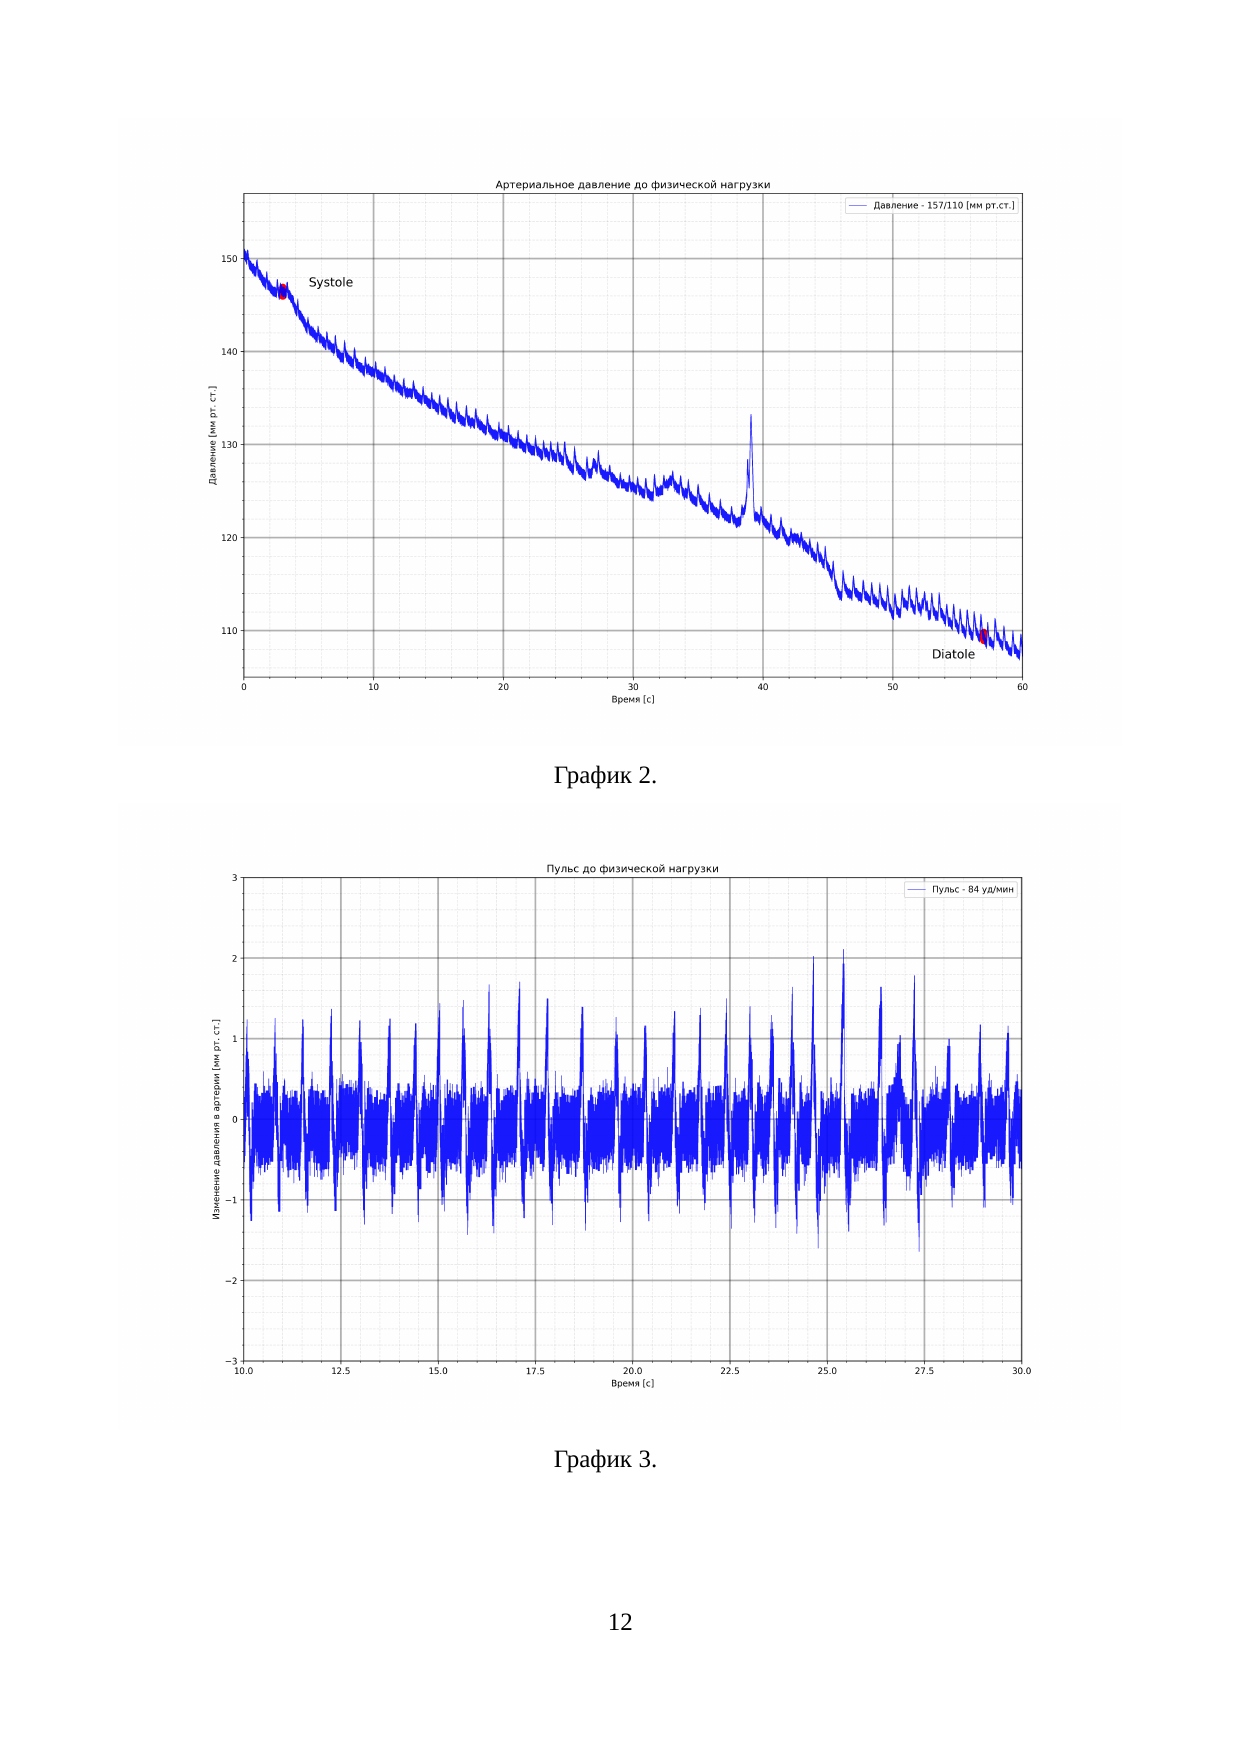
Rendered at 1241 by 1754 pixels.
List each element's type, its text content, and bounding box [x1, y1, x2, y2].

picture [118, 118, 1123, 746]
text График 3. [118, 1444, 1093, 1473]
picture [118, 803, 1122, 1430]
text График 2. [118, 760, 1093, 789]
